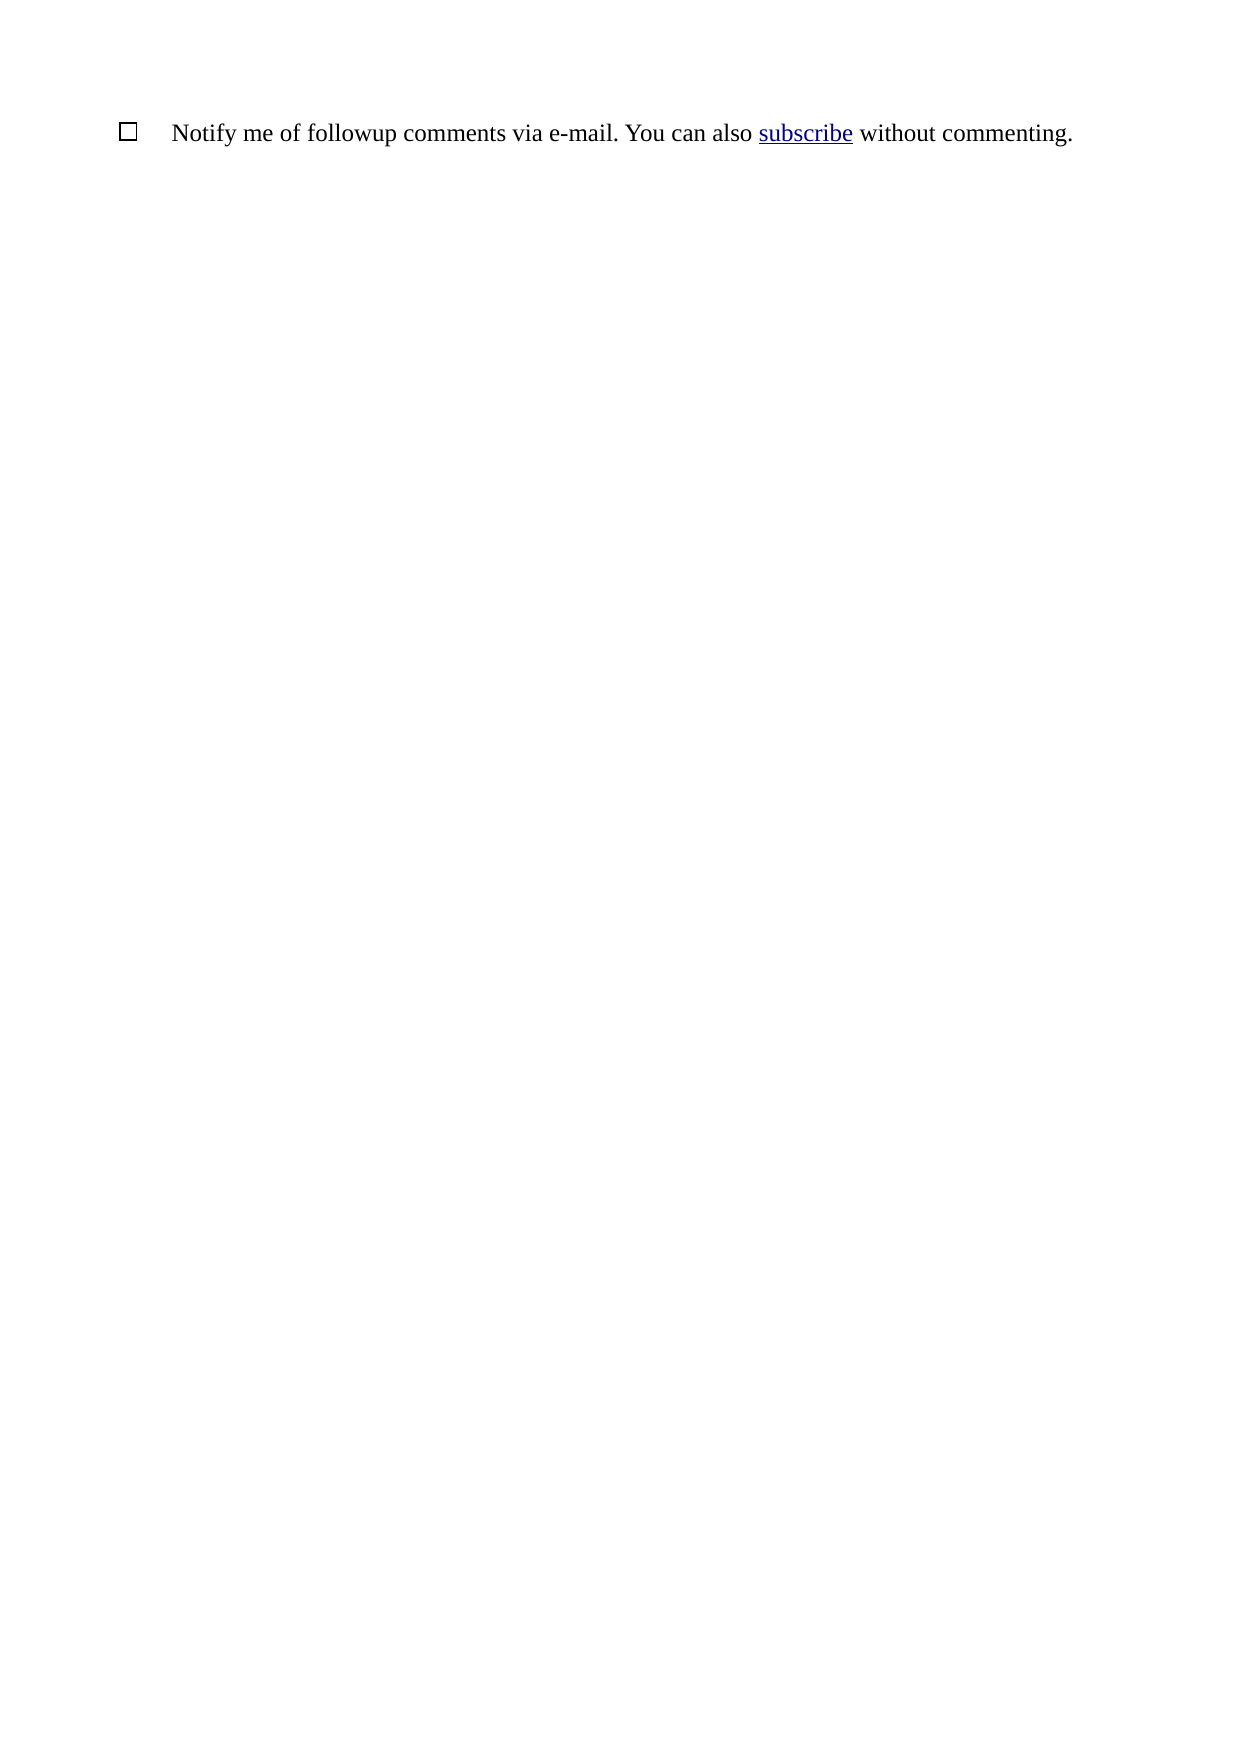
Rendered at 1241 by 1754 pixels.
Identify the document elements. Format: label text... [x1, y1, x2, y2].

text Notify me of followup comments via e-mail. You can also subscribe without commenting. [118, 118, 1122, 147]
